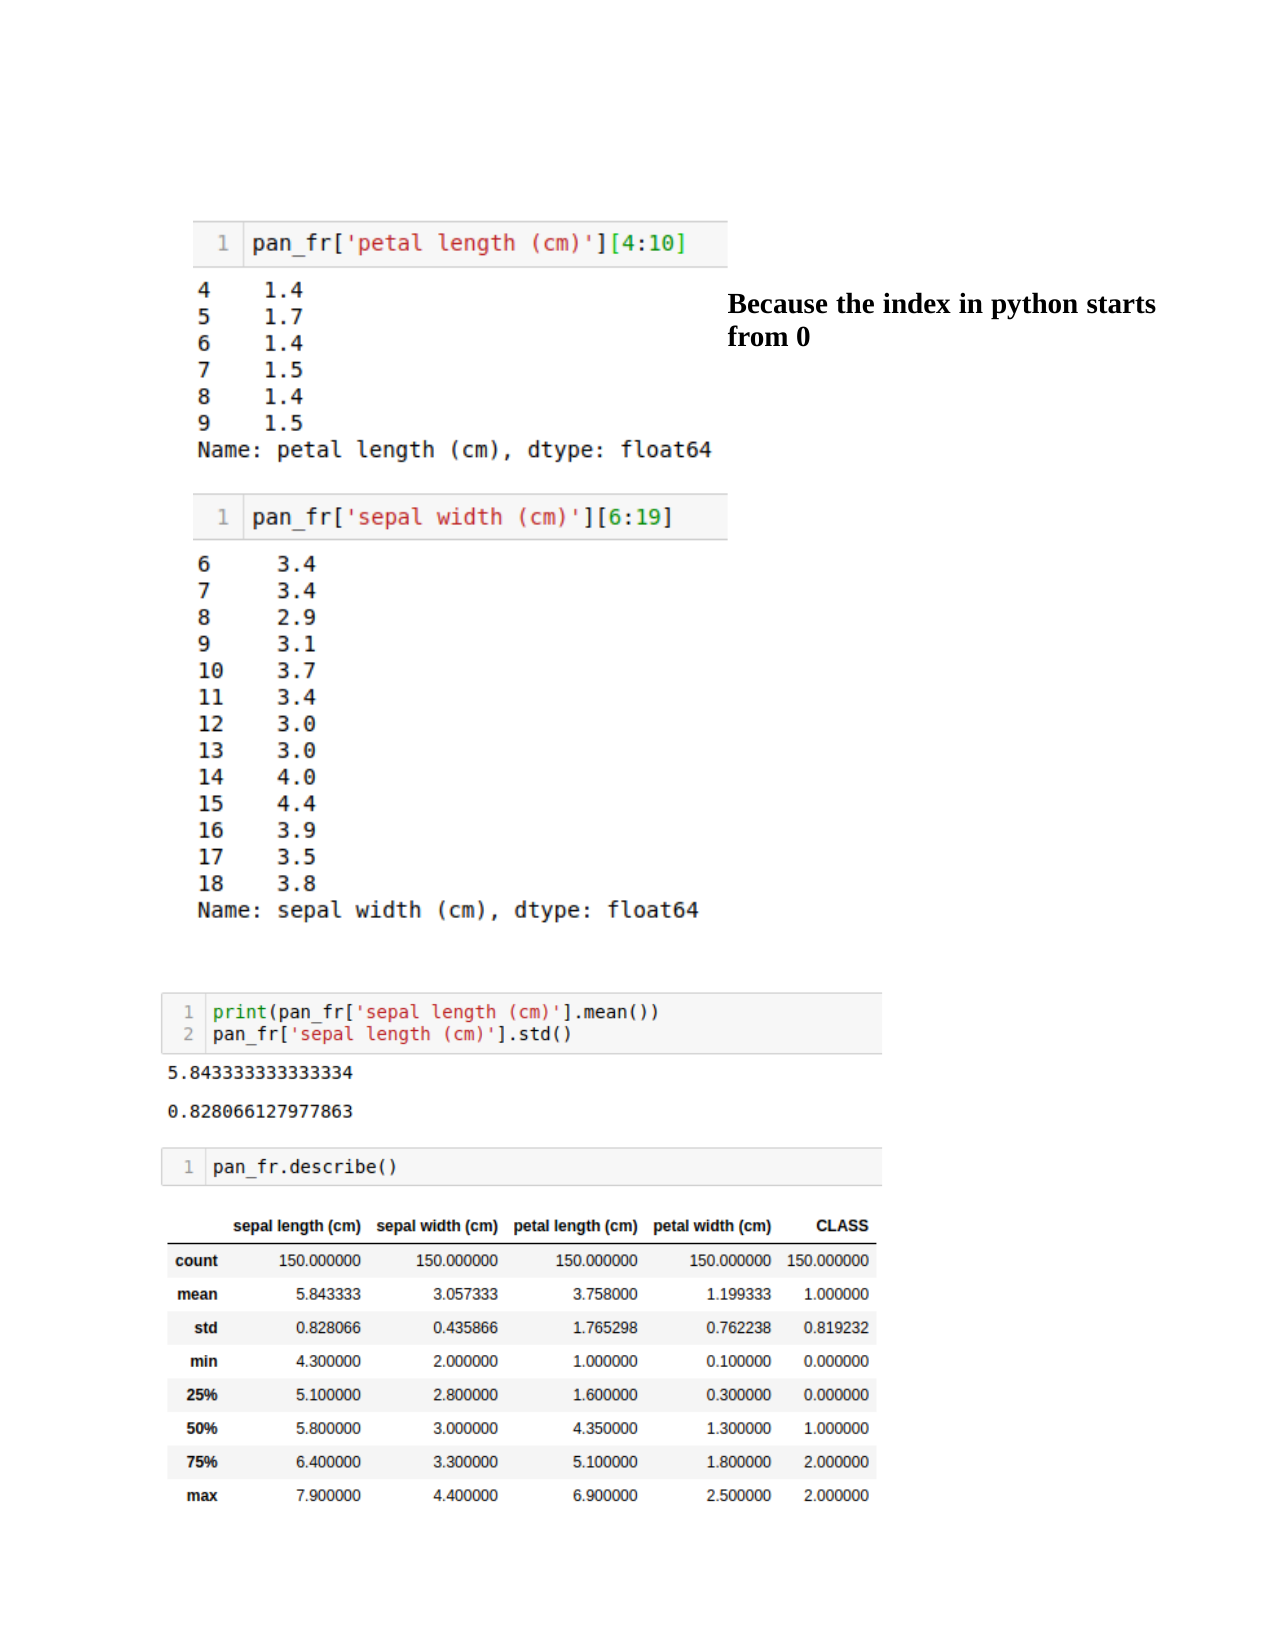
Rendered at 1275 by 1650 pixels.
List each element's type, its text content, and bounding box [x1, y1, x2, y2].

picture [193, 218, 728, 932]
picture [156, 990, 883, 1527]
text [118, 286, 193, 353]
text Because the index in python starts from 0 [728, 286, 1157, 353]
